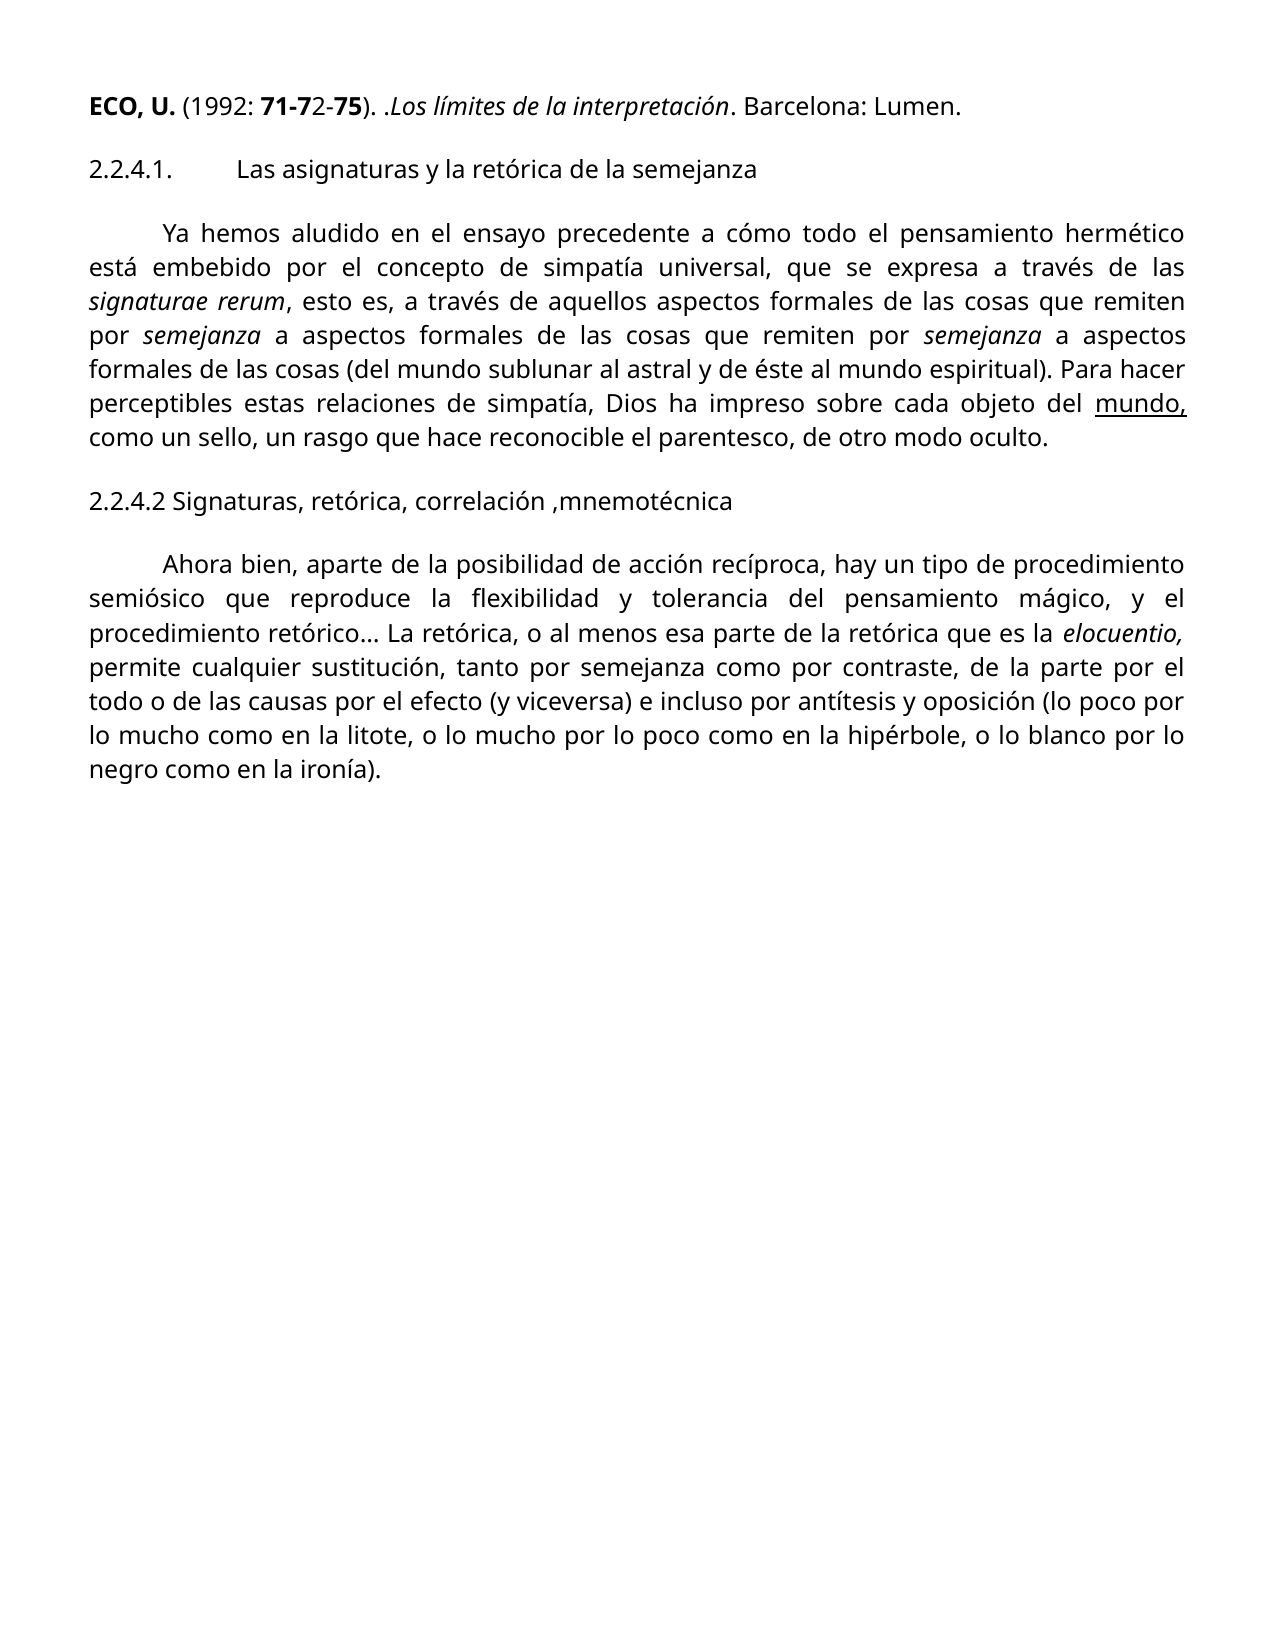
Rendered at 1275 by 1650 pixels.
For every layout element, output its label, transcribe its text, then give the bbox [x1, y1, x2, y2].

text ECO, U. (1992: 71-72-75). .Los límites de la interpretación. Barcelona: Lumen. [88, 88, 1186, 123]
text 2.2.4.1. Las asignaturas y la retórica de la semejanza [88, 152, 1186, 186]
text Ahora bien, aparte de la posibilidad de acción recíproca, hay un tipo de procedimiento semiósico que reproduce la flexibilidad y tolerancia del pensamiento mágico, y el procedimiento retórico… La retórica, o al menos esa parte de la retórica que es la elocuentio, permite cualquier sustitución, tanto por semejanza como por contraste, de la parte por el todo o de las causas por el efecto (y viceversa) e incluso por antítesis y oposición (lo poco por lo mucho como en la litote, o lo mucho por lo poco como en la hipérbole, o lo blanco por lo negro como en la ironía). [88, 547, 1186, 786]
text Ya hemos aludido en el ensayo precedente a cómo todo el pensamiento hermético está embebido por el concepto de simpatía universal, que se expresa a través de las signaturae rerum, esto es, a través de aquellos aspectos formales de las cosas que remiten por semejanza a aspectos formales de las cosas que remiten por semejanza a aspectos formales de las cosas (del mundo sublunar al astral y de éste al mundo espiritual). Para hacer perceptibles estas relaciones de simpatía, Dios ha impreso sobre cada objeto del mundo, como un sello, un rasgo que hace reconocible el parentesco, de otro modo oculto. [88, 216, 1186, 454]
text 2.2.4.2 Signaturas, retórica, correlación ,mnemotécnica [88, 483, 1186, 518]
